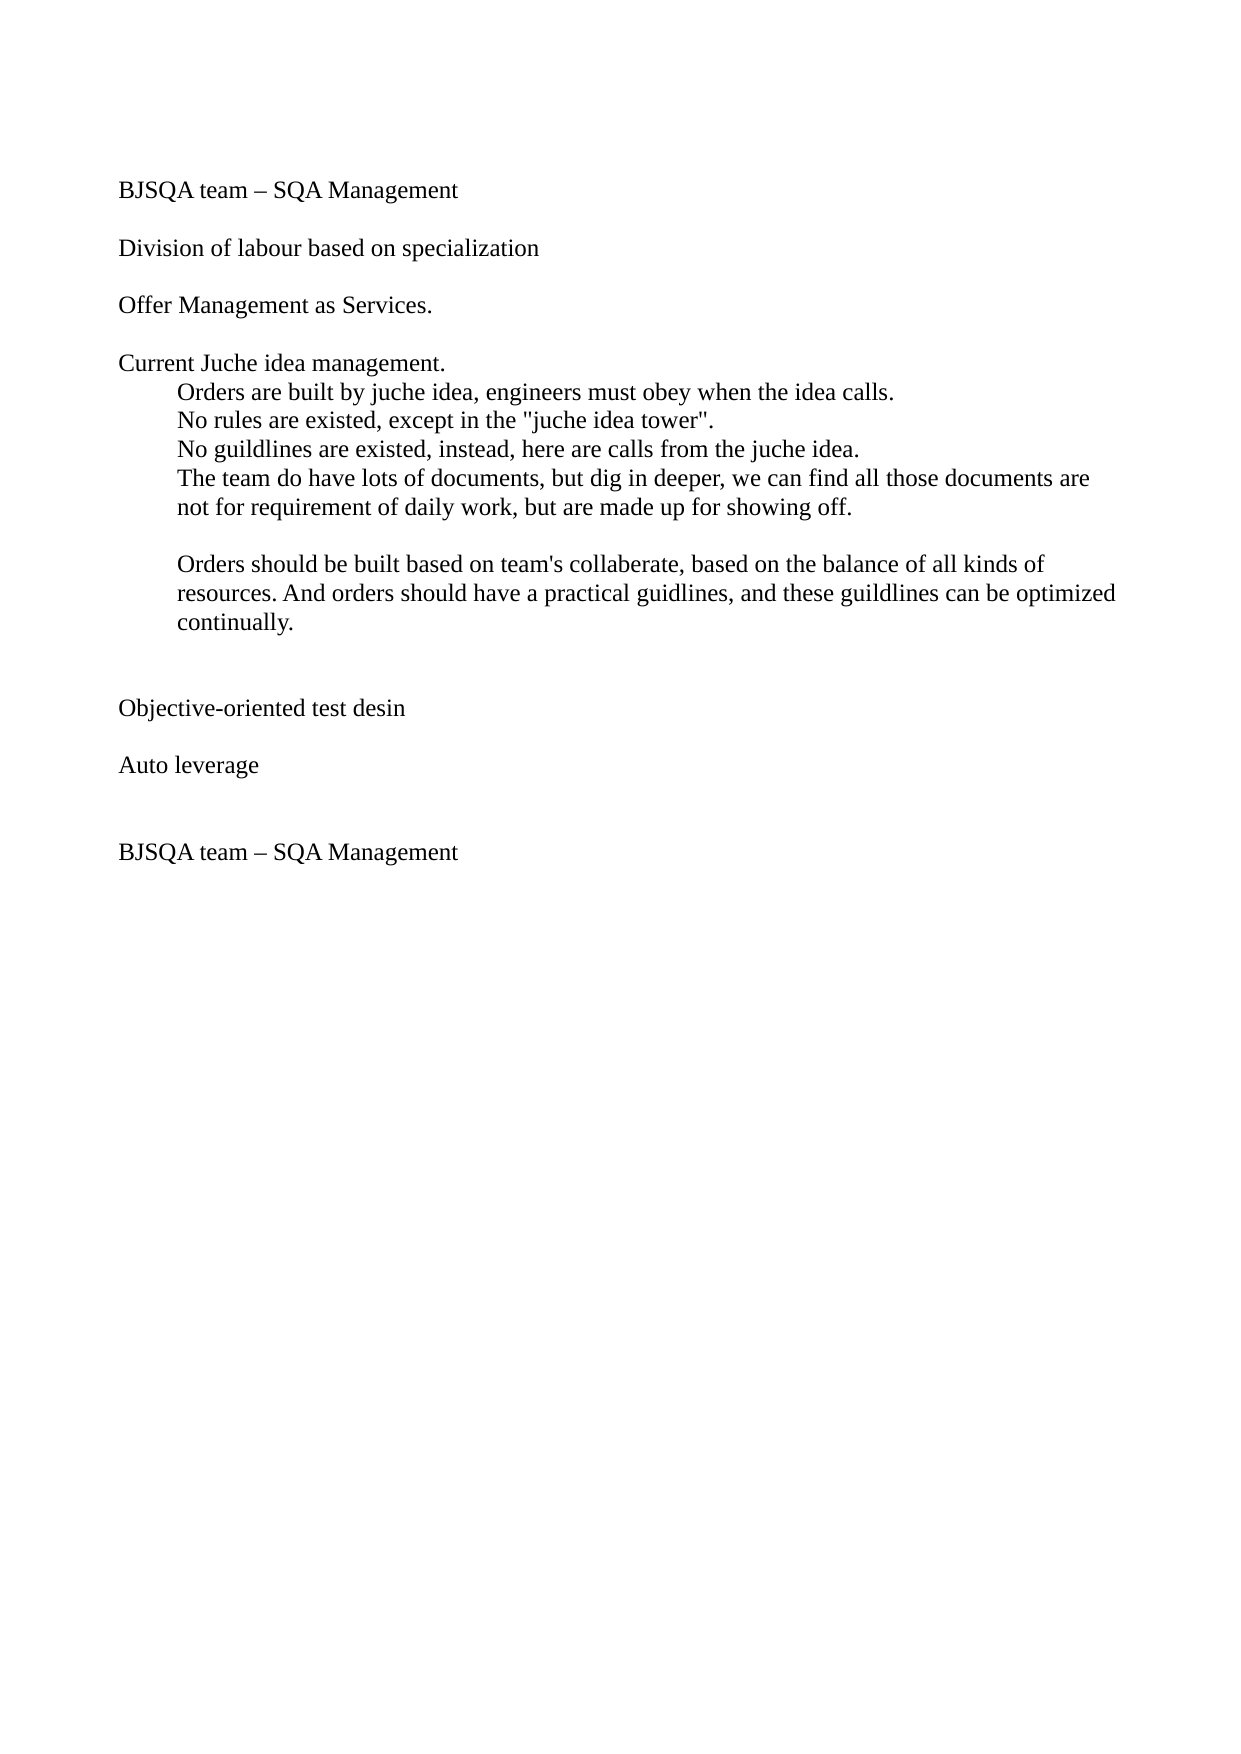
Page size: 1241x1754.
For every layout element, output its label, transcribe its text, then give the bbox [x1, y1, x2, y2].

text Orders are built by juche idea, engineers must obey when the idea calls. [177, 377, 1122, 406]
text BJSQA team – SQA Management [118, 176, 1122, 204]
text Division of labour based on specialization [118, 233, 1122, 262]
text Orders should be built based on team's collaberate, based on the balance of all kinds of resources. And orders should have a practical guidlines, and these guildlines can be optimized continually. [177, 549, 1122, 636]
text Offer Management as Services. [118, 291, 1122, 319]
text BJSQA team – SQA Management [118, 837, 1122, 866]
text Current Juche idea management. [118, 348, 1122, 377]
text No rules are existed, except in the "juche idea tower". [177, 406, 1122, 434]
text No guildlines are existed, instead, here are calls from the juche idea. [177, 434, 1122, 463]
text The team do have lots of documents, but dig in deeper, we can find all those documents are not for requirement of daily work, but are made up for showing off. [177, 463, 1122, 521]
text Objective-oriented test desin [118, 693, 1122, 722]
text Auto leverage [118, 751, 1122, 779]
